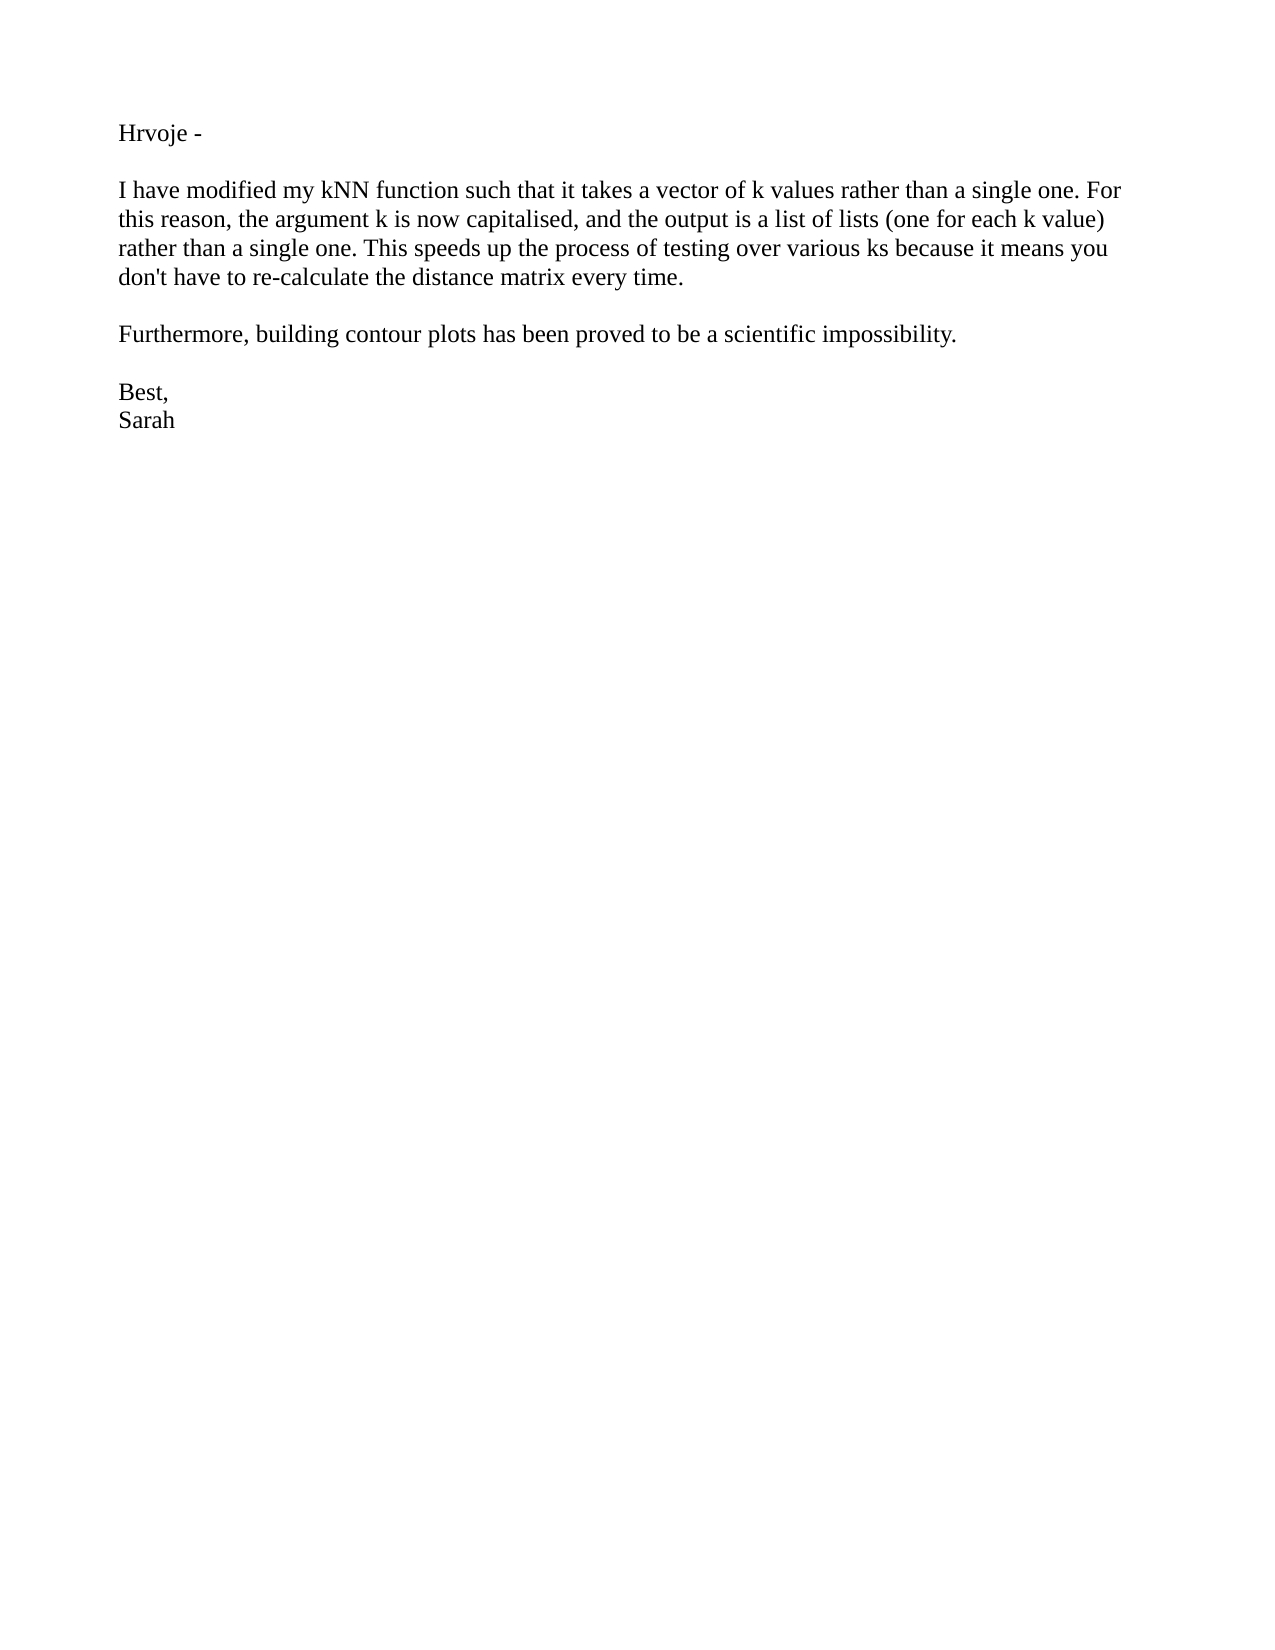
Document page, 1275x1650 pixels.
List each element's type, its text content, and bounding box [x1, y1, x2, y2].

text I have modified my kNN function such that it takes a vector of k values rather than a single one. For this reason, the argument k is now capitalised, and the output is a list of lists (one for each k value) rather than a single one. This speeds up the process of testing over various ks because it means you don't have to re-calculate the distance matrix every time. [118, 176, 1157, 291]
text Sarah [118, 406, 1157, 434]
text Hrvoje - [118, 118, 1157, 147]
text Furthermore, building contour plots has been proved to be a scientific impossibility. [118, 319, 1157, 348]
text Best, [118, 377, 1157, 406]
